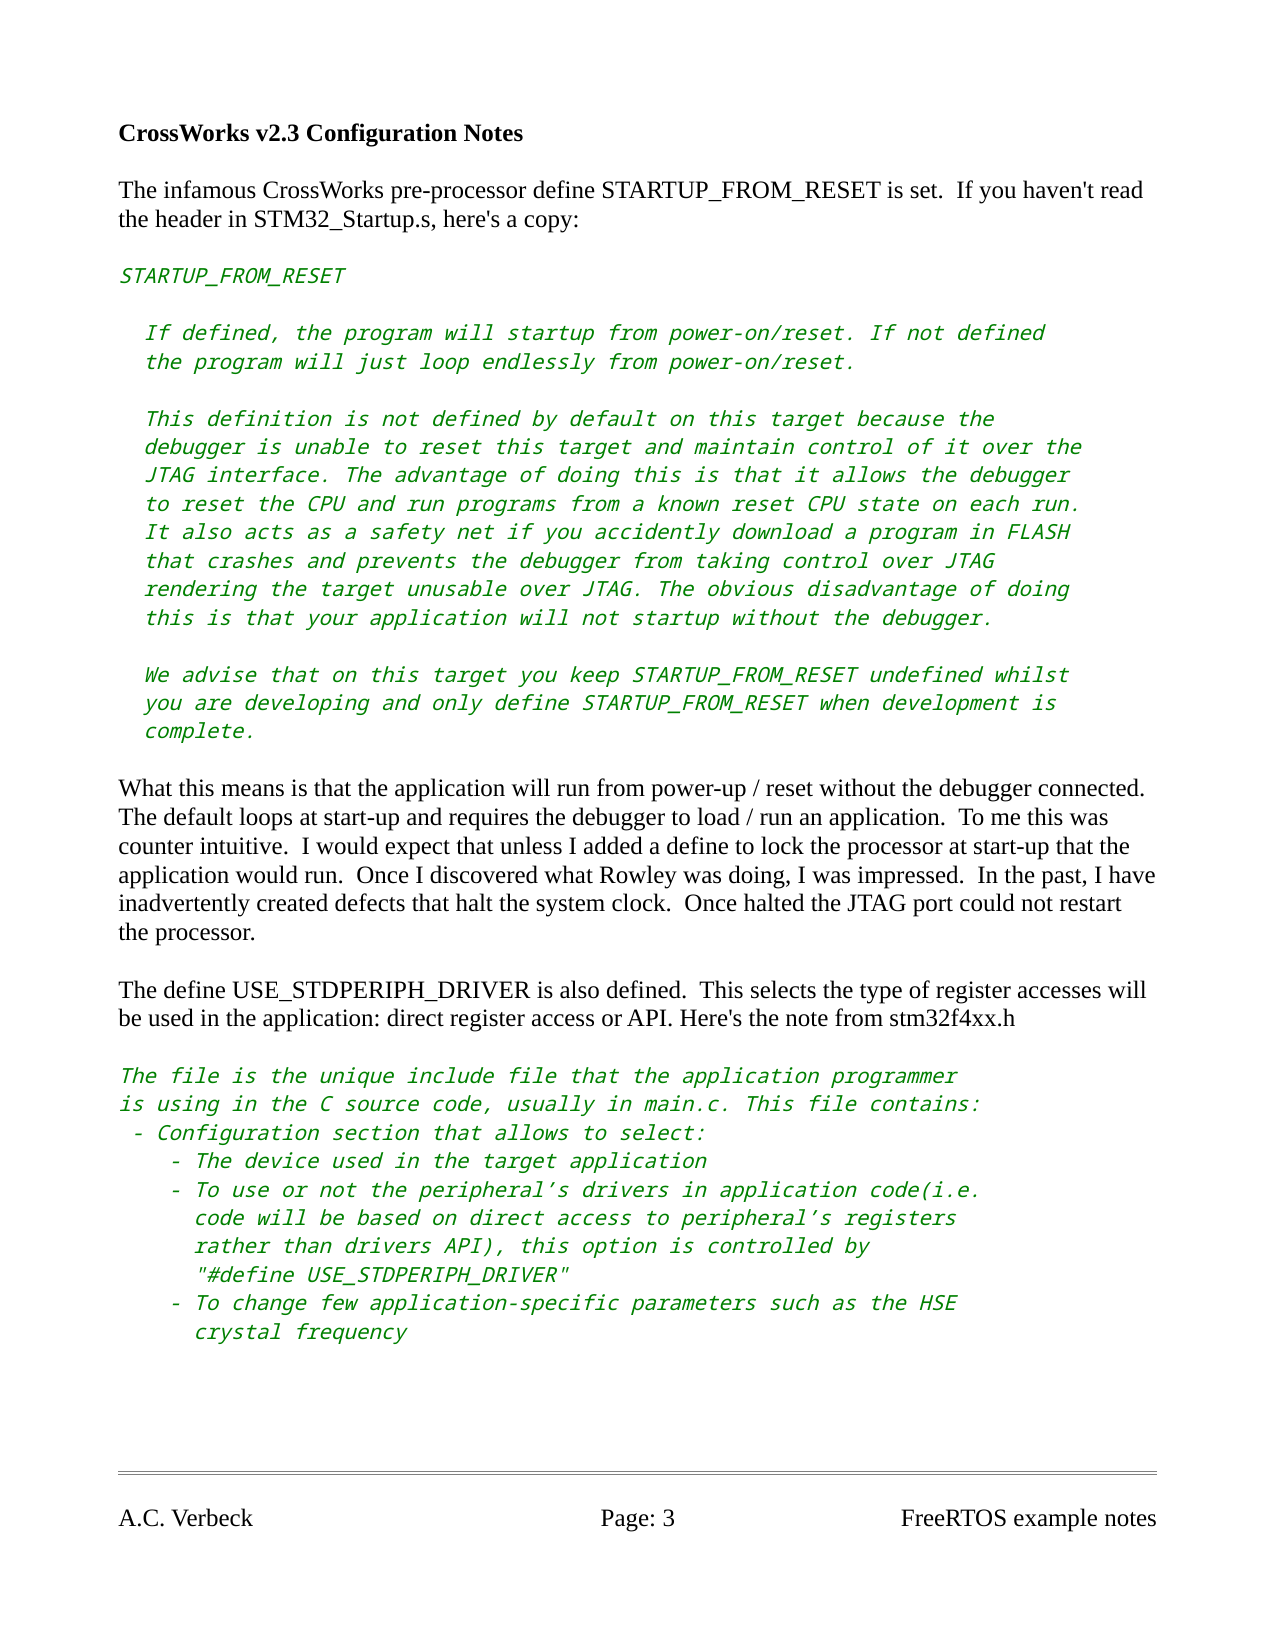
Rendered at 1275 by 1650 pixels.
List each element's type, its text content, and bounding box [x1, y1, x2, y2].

text STARTUP_FROM_RESET If defined, the program will startup from power-on/reset. If not defined the program will just loop endlessly from power-on/reset. This definition is not defined by default on this target because the debugger is unable to reset this target and maintain control of it over the JTAG interface. The advantage of doing this is that it allows the debugger to reset the CPU and run programs from a known reset CPU state on each run. It also acts as a safety net if you accidently download a program in FLASH that crashes and prevents the debugger from taking control over JTAG rendering the target unusable over JTAG. The obvious disadvantage of doing this is that your application will not startup without the debugger. We advise that on this target you keep STARTUP_FROM_RESET undefined whilst you are developing and only define STARTUP_FROM_RESET when development is complete. [118, 262, 1157, 773]
text The define USE_STDPERIPH_DRIVER is also defined. This selects the type of register accesses will be used in the application: direct register access or API. Here's the note from stm32f4xx.h [118, 975, 1157, 1032]
text The infamous CrossWorks pre-processor define STARTUP_FROM_RESET is set. If you haven't read the header in STM32_Startup.s, here's a copy: [118, 176, 1157, 233]
text What this means is that the application will run from power-up / reset without the debugger connected. The default loops at start-up and requires the debugger to load / run an application. To me this was counter intuitive. I would expect that unless I added a define to lock the processor at start-up that the application would run. Once I discovered what Rowley was doing, I was impressed. In the past, I have inadvertently created defects that halt the system clock. Once halted the JTAG port could not restart the processor. [118, 773, 1157, 946]
text The file is the unique include file that the application programmer is using in the C source code, usually in main.c. This file contains: - Configuration section that allows to select: - The device used in the target application - To use or not the peripheral’s drivers in application code(i.e. code will be based on direct access to peripheral’s registers rather than drivers API), this option is controlled by "#define USE_STDPERIPH_DRIVER" - To change few application-specific parameters such as the HSE crystal frequency [118, 1061, 1157, 1374]
text CrossWorks v2.3 Configuration Notes [118, 118, 1157, 147]
